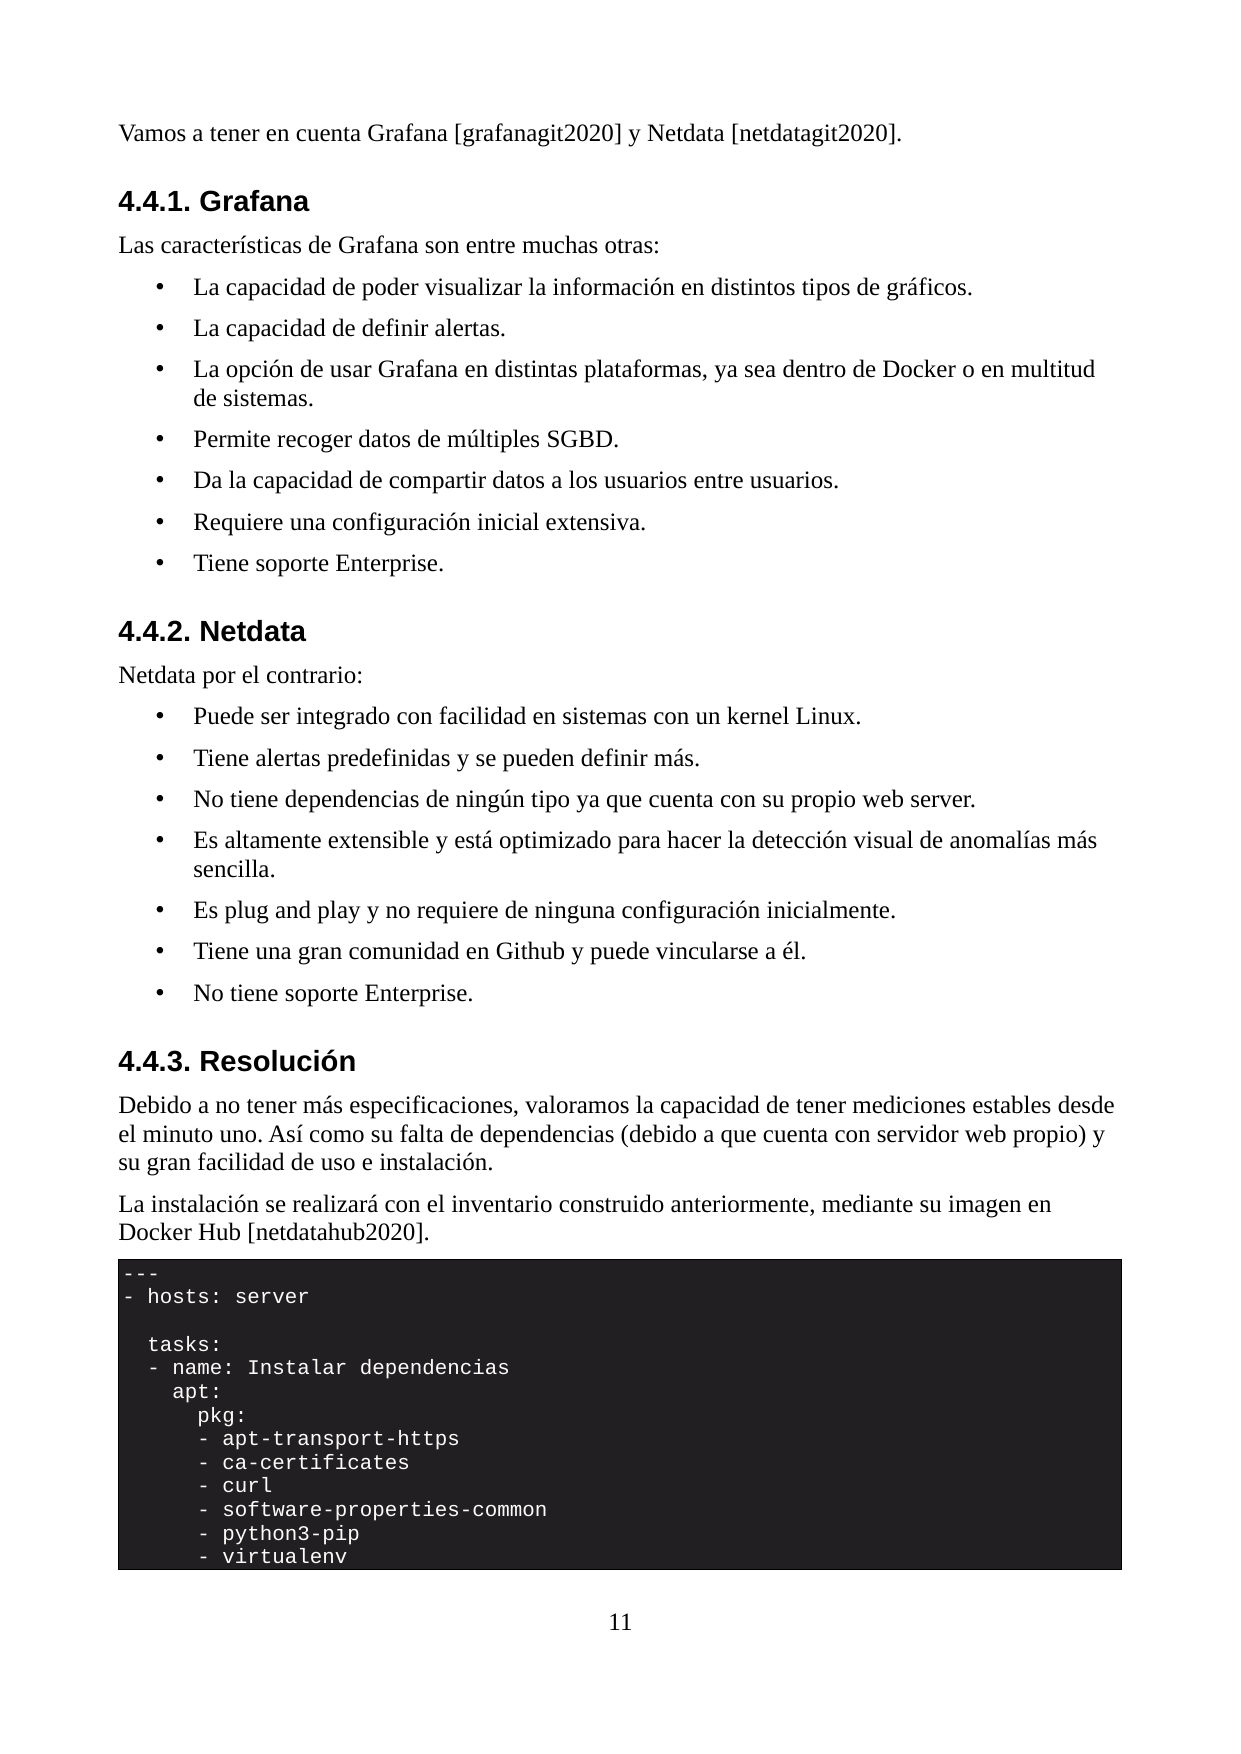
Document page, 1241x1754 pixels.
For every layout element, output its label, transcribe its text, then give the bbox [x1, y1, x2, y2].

subtitle Resolución [118, 1044, 1122, 1077]
text - virtualenv [119, 1542, 1121, 1569]
text Las características de Grafana son entre muchas otras: [118, 230, 1122, 259]
list No tiene soporte Enterprise. [156, 978, 1122, 1006]
list Tiene soporte Enterprise. [156, 548, 1122, 577]
list Tiene una gran comunidad en Github y puede vincularse a él. [156, 936, 1122, 965]
text pkg: [119, 1401, 1121, 1424]
text Vamos a tener en cuenta Grafana [grafanagit2020] y Netdata [netdatagit2020]. [118, 118, 1122, 147]
text - hosts: server [119, 1282, 1121, 1306]
text Netdata por el contrario: [118, 660, 1122, 689]
list Es altamente extensible y está optimizado para hacer la detección visual de anomalías más sencilla. [156, 825, 1122, 883]
subtitle Netdata [118, 614, 1122, 648]
text - curl [119, 1472, 1121, 1495]
text - apt-transport-https [119, 1424, 1121, 1448]
list La opción de usar Grafana en distintas plataformas, ya sea dentro de Docker o en multitud de sistemas. [156, 354, 1122, 412]
list La capacidad de poder visualizar la información en distintos tipos de gráficos. [156, 272, 1122, 300]
list Da la capacidad de compartir datos a los usuarios entre usuarios. [156, 465, 1122, 494]
list Es plug and play y no requiere de ninguna configuración inicialmente. [156, 895, 1122, 924]
text - python3-pip [119, 1519, 1121, 1542]
list Requiere una configuración inicial extensiva. [156, 507, 1122, 535]
text - name: Instalar dependencias [119, 1353, 1121, 1377]
list Puede ser integrado con facilidad en sistemas con un kernel Linux. [156, 701, 1122, 730]
list Tiene alertas predefinidas y se pueden definir más. [156, 743, 1122, 771]
text La instalación se realizará con el inventario construido anteriormente, mediante su imagen en Docker Hub [netdatahub2020]. [118, 1189, 1122, 1246]
list La capacidad de definir alertas. [156, 313, 1122, 342]
text apt: [119, 1377, 1121, 1401]
text tasks: [119, 1330, 1121, 1353]
text - ca-certificates [119, 1448, 1121, 1472]
subtitle Grafana [118, 184, 1122, 218]
list Permite recoger datos de múltiples SGBD. [156, 424, 1122, 453]
text Debido a no tener más especificaciones, valoramos la capacidad de tener mediciones estables desde el minuto uno. Así como su falta de dependencias (debido a que cuenta con servidor web propio) y su gran facilidad de uso e instalación. [118, 1090, 1122, 1176]
list No tiene dependencias de ningún tipo ya que cuenta con su propio web server. [156, 784, 1122, 813]
text --- [119, 1260, 1121, 1282]
text - software-properties-common [119, 1495, 1121, 1519]
